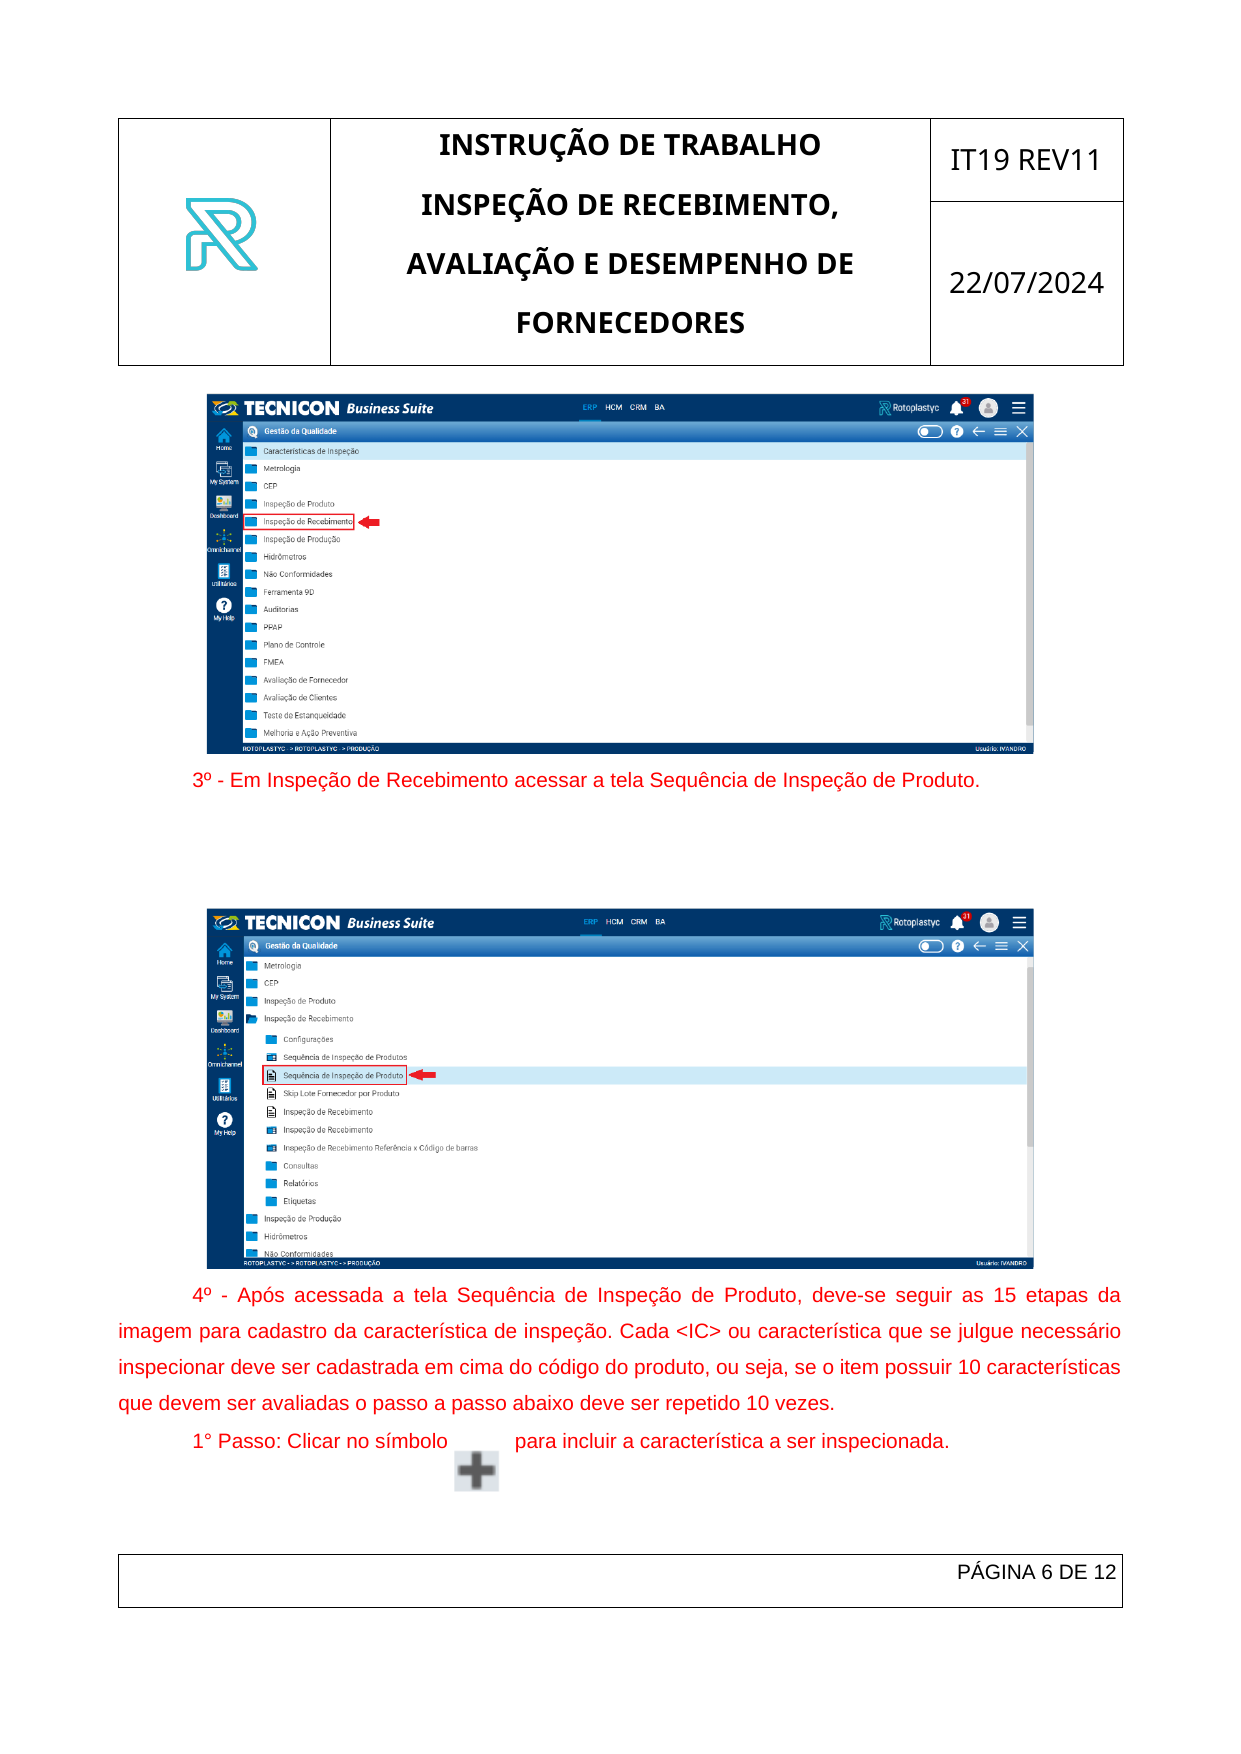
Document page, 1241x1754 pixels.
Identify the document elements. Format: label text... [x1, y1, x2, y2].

text 1° Passo: Clicar no símbolo para incluir a característica a ser inspecionada. [118, 1427, 1122, 1494]
text 4º - Após acessada a tela Sequência de Inspeção de Produto, deve-se seguir as 15 etapas da imagem para cadastro da característica de inspeção. Cada <IC> ou característica que se julgue necessário inspecionar deve ser cadastrada em cima do código do produto, ou seja, se o item possuir 10 características que devem ser avaliadas o passo a passo abaixo deve ser repetido 10 vezes. [118, 1283, 1122, 1415]
text 3º - Em Inspeção de Recebimento acessar a tela Sequência de Inspeção de Produto. [118, 768, 1122, 792]
